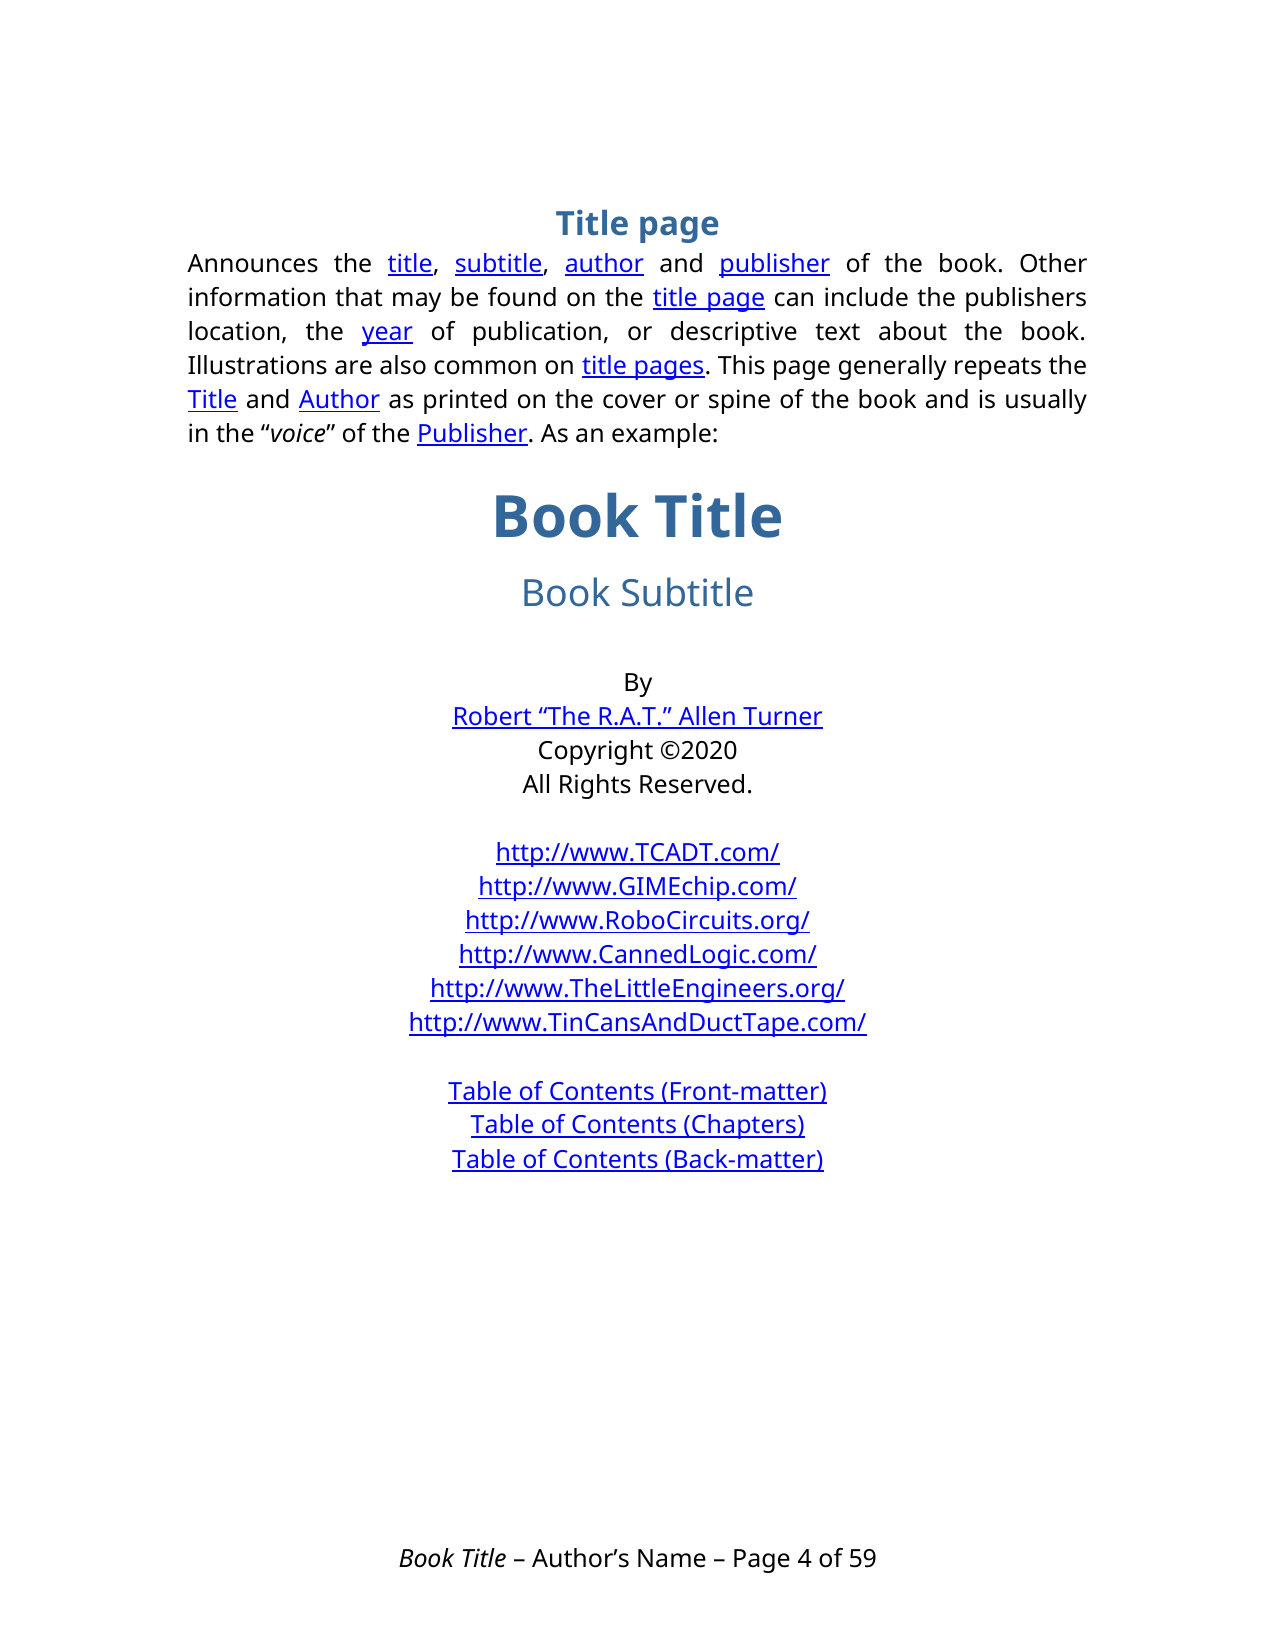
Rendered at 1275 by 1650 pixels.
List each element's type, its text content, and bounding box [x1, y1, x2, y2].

subtitle Title page [187, 200, 1087, 245]
text http://www.RoboCircuits.org/ [187, 903, 1087, 937]
title Book Title [187, 475, 1087, 554]
text http://www.TinCansAndDuctTape.com/ [187, 1005, 1087, 1039]
text By [187, 664, 1087, 698]
text Announces the title, subtitle, author and publisher of the book. Other information that may be found on the title page can include the publishers location, the year of publication, or descriptive text about the book. Illustrations are also common on title pages. This page generally repeats the Title and Author as printed on the cover or spine of the book and is usually in the “voice” of the Publisher. As an example: [187, 245, 1087, 450]
text http://www.TheLittleEngineers.org/ [187, 971, 1087, 1005]
text Table of Contents (Front-matter) [187, 1073, 1087, 1107]
text Robert “The R.A.T.” Allen Turner [187, 698, 1087, 732]
text Table of Contents (Back-matter) [187, 1141, 1087, 1175]
text Table of Contents (Chapters) [187, 1107, 1087, 1141]
text Copyright ©2020 [187, 732, 1087, 767]
text http://www.CannedLogic.com/ [187, 937, 1087, 971]
text http://www.TCADT.com/ [187, 835, 1087, 869]
subtitle Book Subtitle [187, 567, 1087, 618]
text http://www.GIMEchip.com/ [187, 869, 1087, 903]
text All Rights Reserved. [187, 767, 1087, 801]
